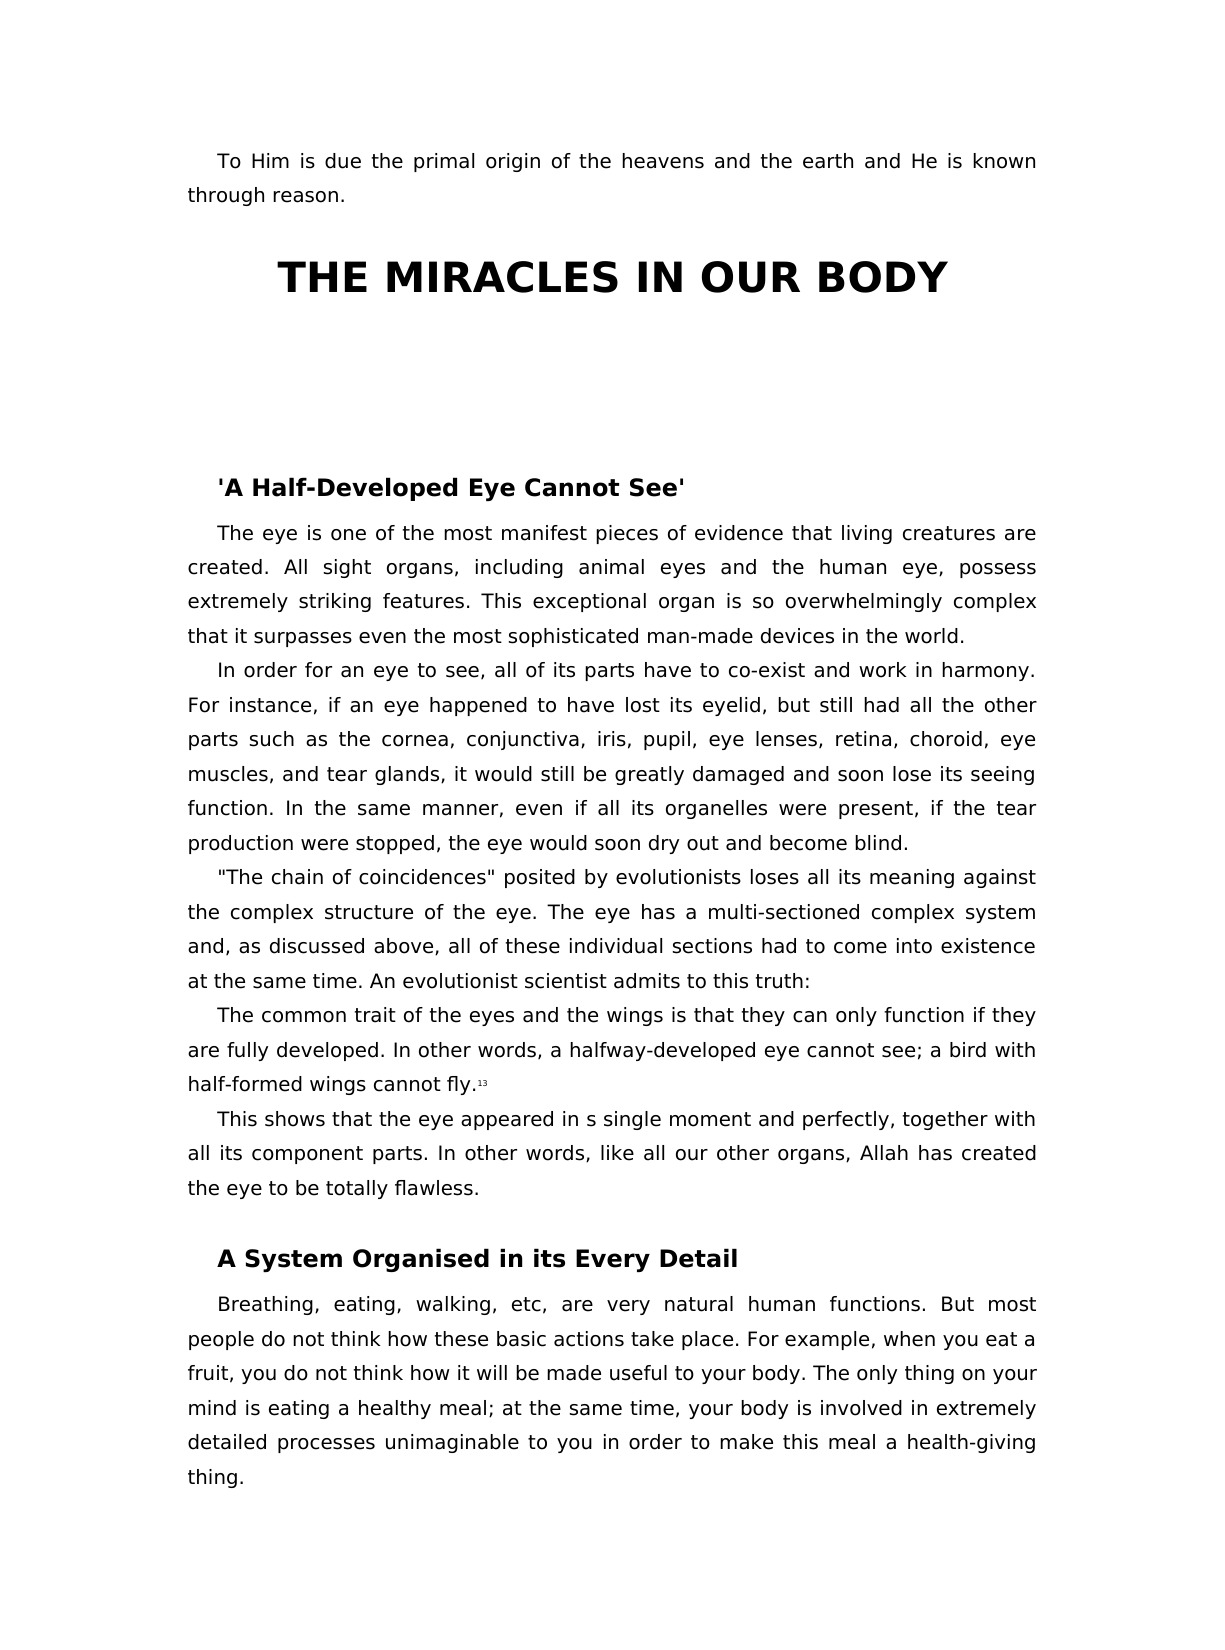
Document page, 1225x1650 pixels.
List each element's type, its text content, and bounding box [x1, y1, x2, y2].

text "The chain of coincidences" posited by evolutionists loses all its meaning against the complex structure of the eye. The eye has a multi-sectioned complex system and, as discussed above, all of these individual sections had to come into existence at the same time. An evolutionist scientist admits to this truth: [187, 866, 1037, 993]
text Breathing, eating, walking, etc, are very natural human functions. But most people do not think how these basic actions take place. For example, when you eat a fruit, you do not think how it will be made useful to your body. The only thing on your mind is eating a healthy meal; at the same time, your body is involved in extremely detailed processes unimaginable to you in order to make this meal a health-giving thing. [187, 1293, 1037, 1489]
text THE MIRACLES IN OUR BODY [187, 253, 1037, 302]
text A System Organised in its Every Detail [217, 1246, 1037, 1273]
text The eye is one of the most manifest pieces of evidence that living creatures are created. All sight organs, including animal eyes and the human eye, possess extremely striking features. This exceptional organ is so overwhelmingly complex that it surpasses even the most sophisticated man-made devices in the world. [187, 522, 1037, 648]
text This shows that the eye appeared in s single moment and perfectly, together with all its component parts. In other words, like all our other organs, Allah has created the eye to be totally flawless. [187, 1108, 1037, 1200]
text The common trait of the eyes and the wings is that they can only function if they are fully developed. In other words, a halfway-developed eye cannot see; a bird with half-formed wings cannot fly.13 [187, 1004, 1037, 1096]
text In order for an eye to see, all of its parts have to co-exist and work in harmony. For instance, if an eye happened to have lost its eyelid, but still had all the other parts such as the cornea, conjunctiva, iris, pupil, eye lenses, retina, choroid, eye muscles, and tear glands, it would still be greatly damaged and soon lose its seeing function. In the same manner, even if all its organelles were present, if the tear production were stopped, the eye would soon dry out and become blind. [187, 659, 1037, 855]
text To Him is due the primal origin of the heavens and the earth and He is known through reason. [187, 150, 1037, 207]
text 'A Half-Developed Eye Cannot See' [217, 474, 1037, 502]
